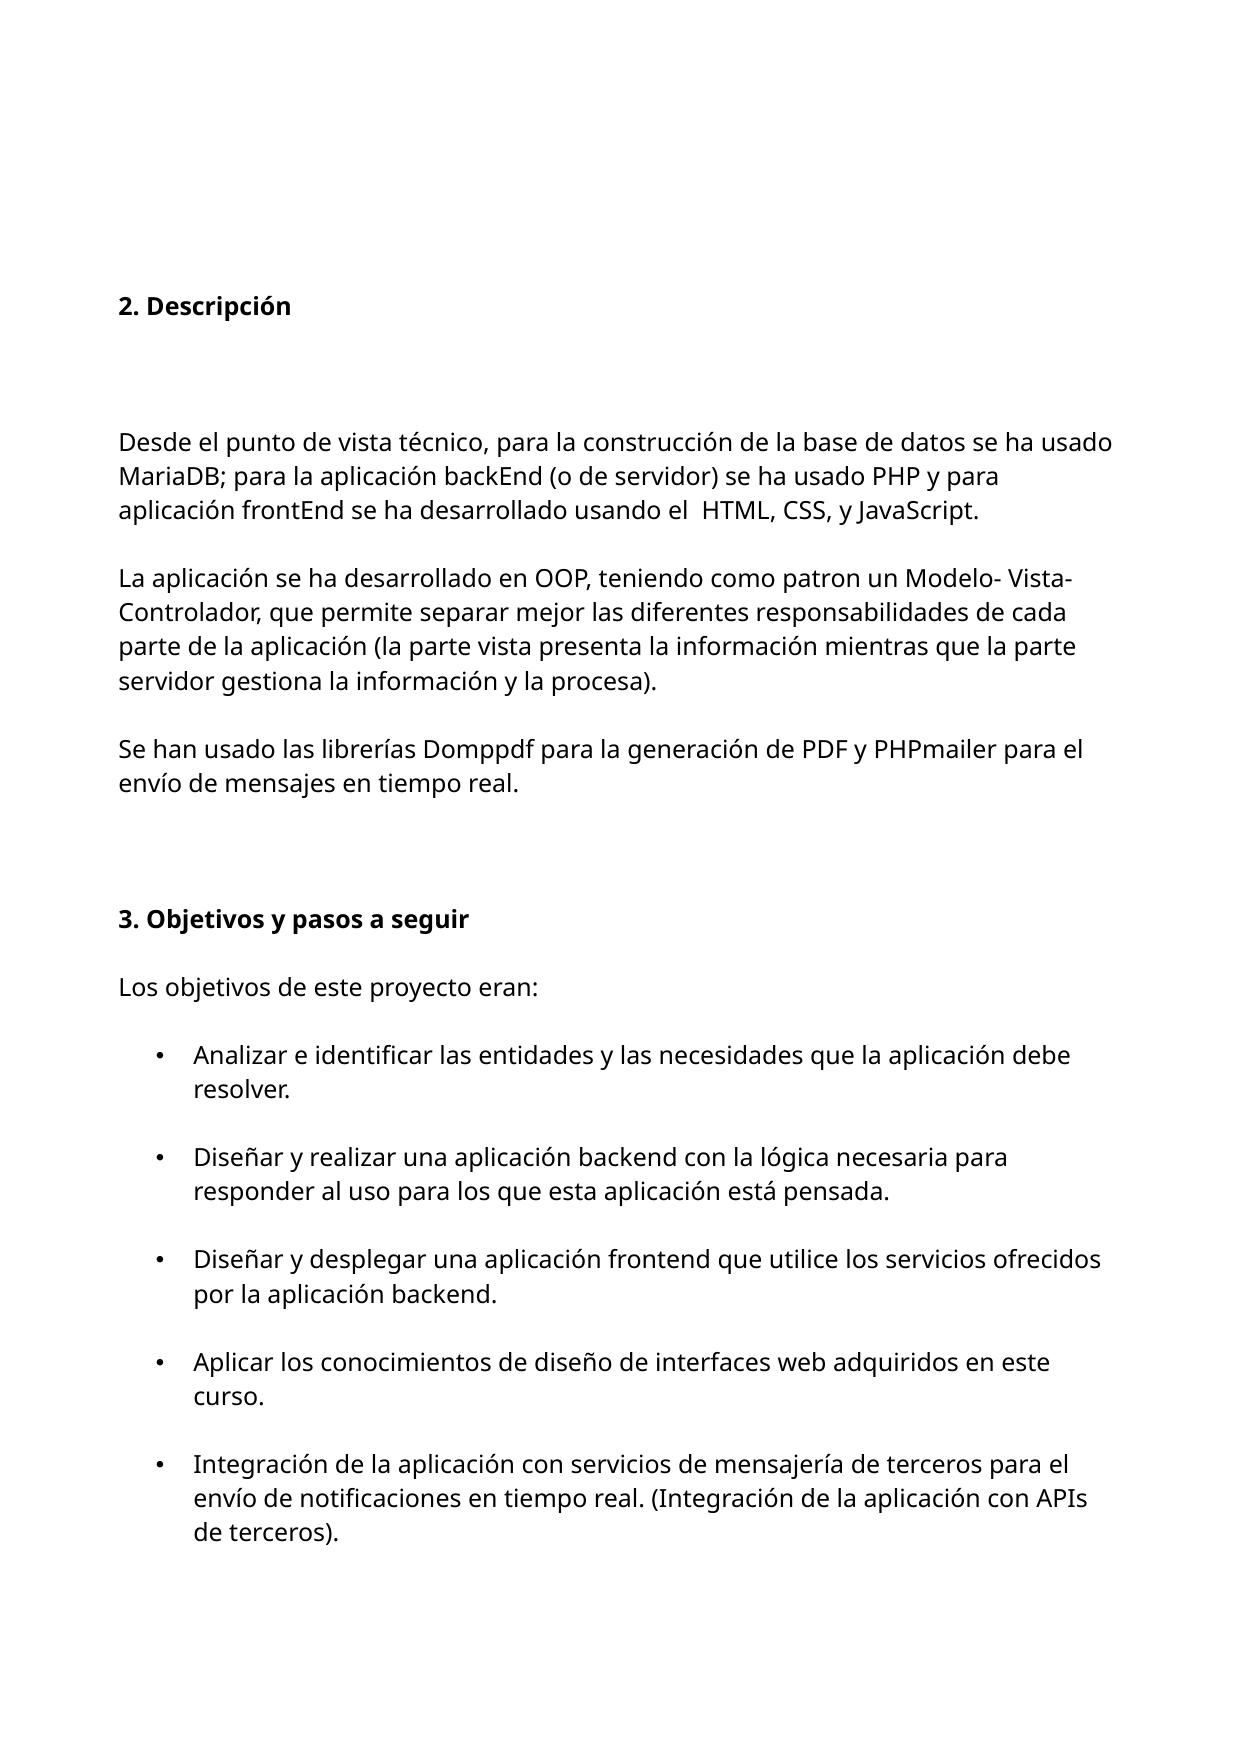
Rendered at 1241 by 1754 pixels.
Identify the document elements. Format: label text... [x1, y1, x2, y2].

list Diseñar y desplegar una aplicación frontend que utilice los servicios ofrecidos por la aplicación backend. [156, 1242, 1122, 1310]
text Los objetivos de este proyecto eran: [118, 936, 1122, 1038]
list Integración de la aplicación con servicios de mensajería de terceros para el envío de notificaciones en tiempo real. (Integración de la aplicación con APIs de terceros). [156, 1447, 1122, 1549]
list Aplicar los conocimientos de diseño de interfaces web adquiridos en este curso. [156, 1344, 1122, 1412]
text 2. Descripción [118, 118, 1122, 322]
list Diseñar y realizar una aplicación backend con la lógica necesaria para responder al uso para los que esta aplicación está pensada. [156, 1140, 1122, 1208]
list Analizar e identificar las entidades y las necesidades que la aplicación debe resolver. [156, 1038, 1122, 1106]
text Desde el punto de vista técnico, para la construcción de la base de datos se ha usado MariaDB; para la aplicación backEnd (o de servidor) se ha usado PHP y para aplicación frontEnd se ha desarrollado usando el HTML, CSS, y JavaScript. La aplicación se ha desarrollado en OOP, teniendo como patron un Modelo- Vista-Controlador, que permite separar mejor las diferentes responsabilidades de cada parte de la aplicación (la parte vista presenta la información mientras que la parte servidor gestiona la información y la procesa). Se han usado las librerías Domppdf para la generación de PDF y PHPmailer para el envío de mensajes en tiempo real. 3. Objetivos y pasos a seguir [118, 322, 1122, 936]
